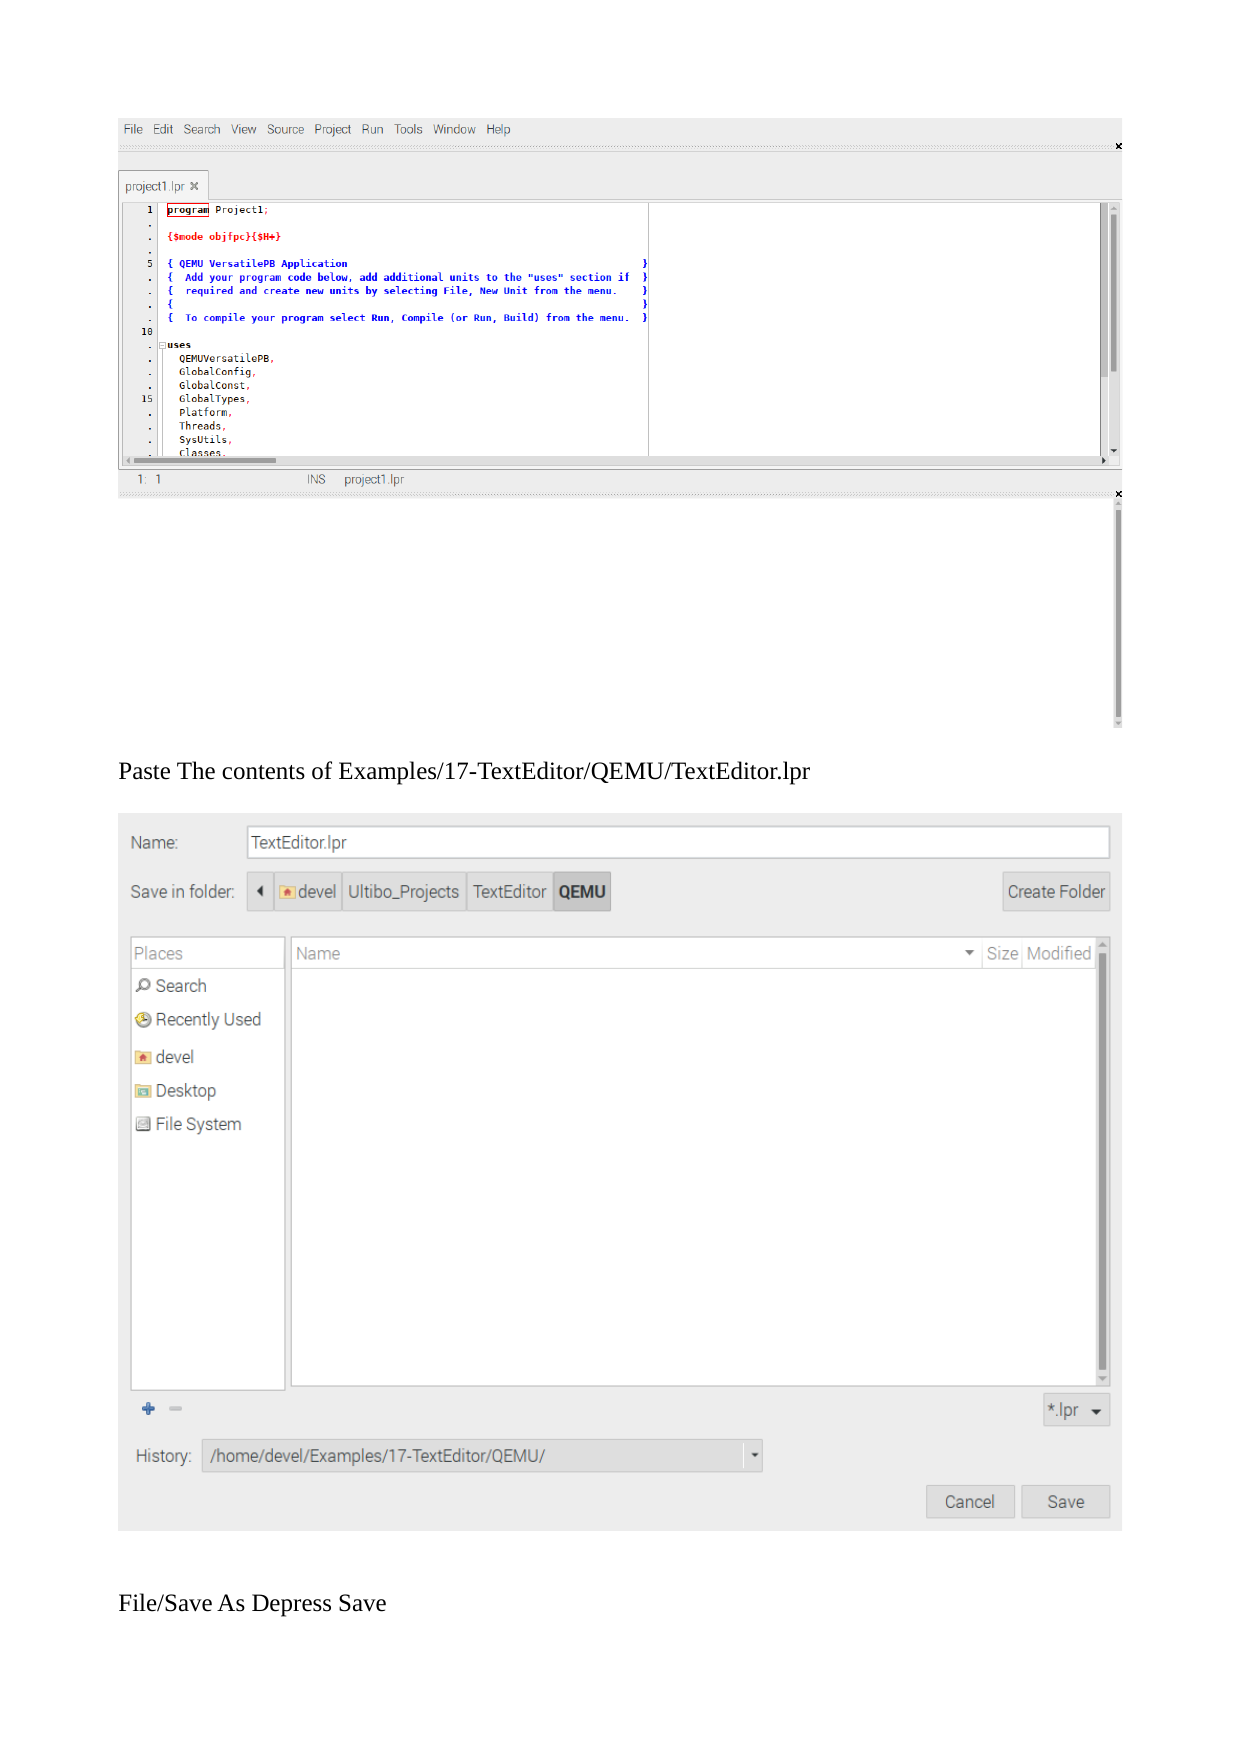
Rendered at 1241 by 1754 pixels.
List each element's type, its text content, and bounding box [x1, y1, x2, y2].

text Paste The contents of Examples/17-TextEditor/QEMU/TextEditor.lpr [118, 756, 1122, 785]
text File/Save As Depress Save [118, 1588, 1122, 1617]
picture [118, 118, 1123, 728]
picture [118, 813, 1123, 1531]
